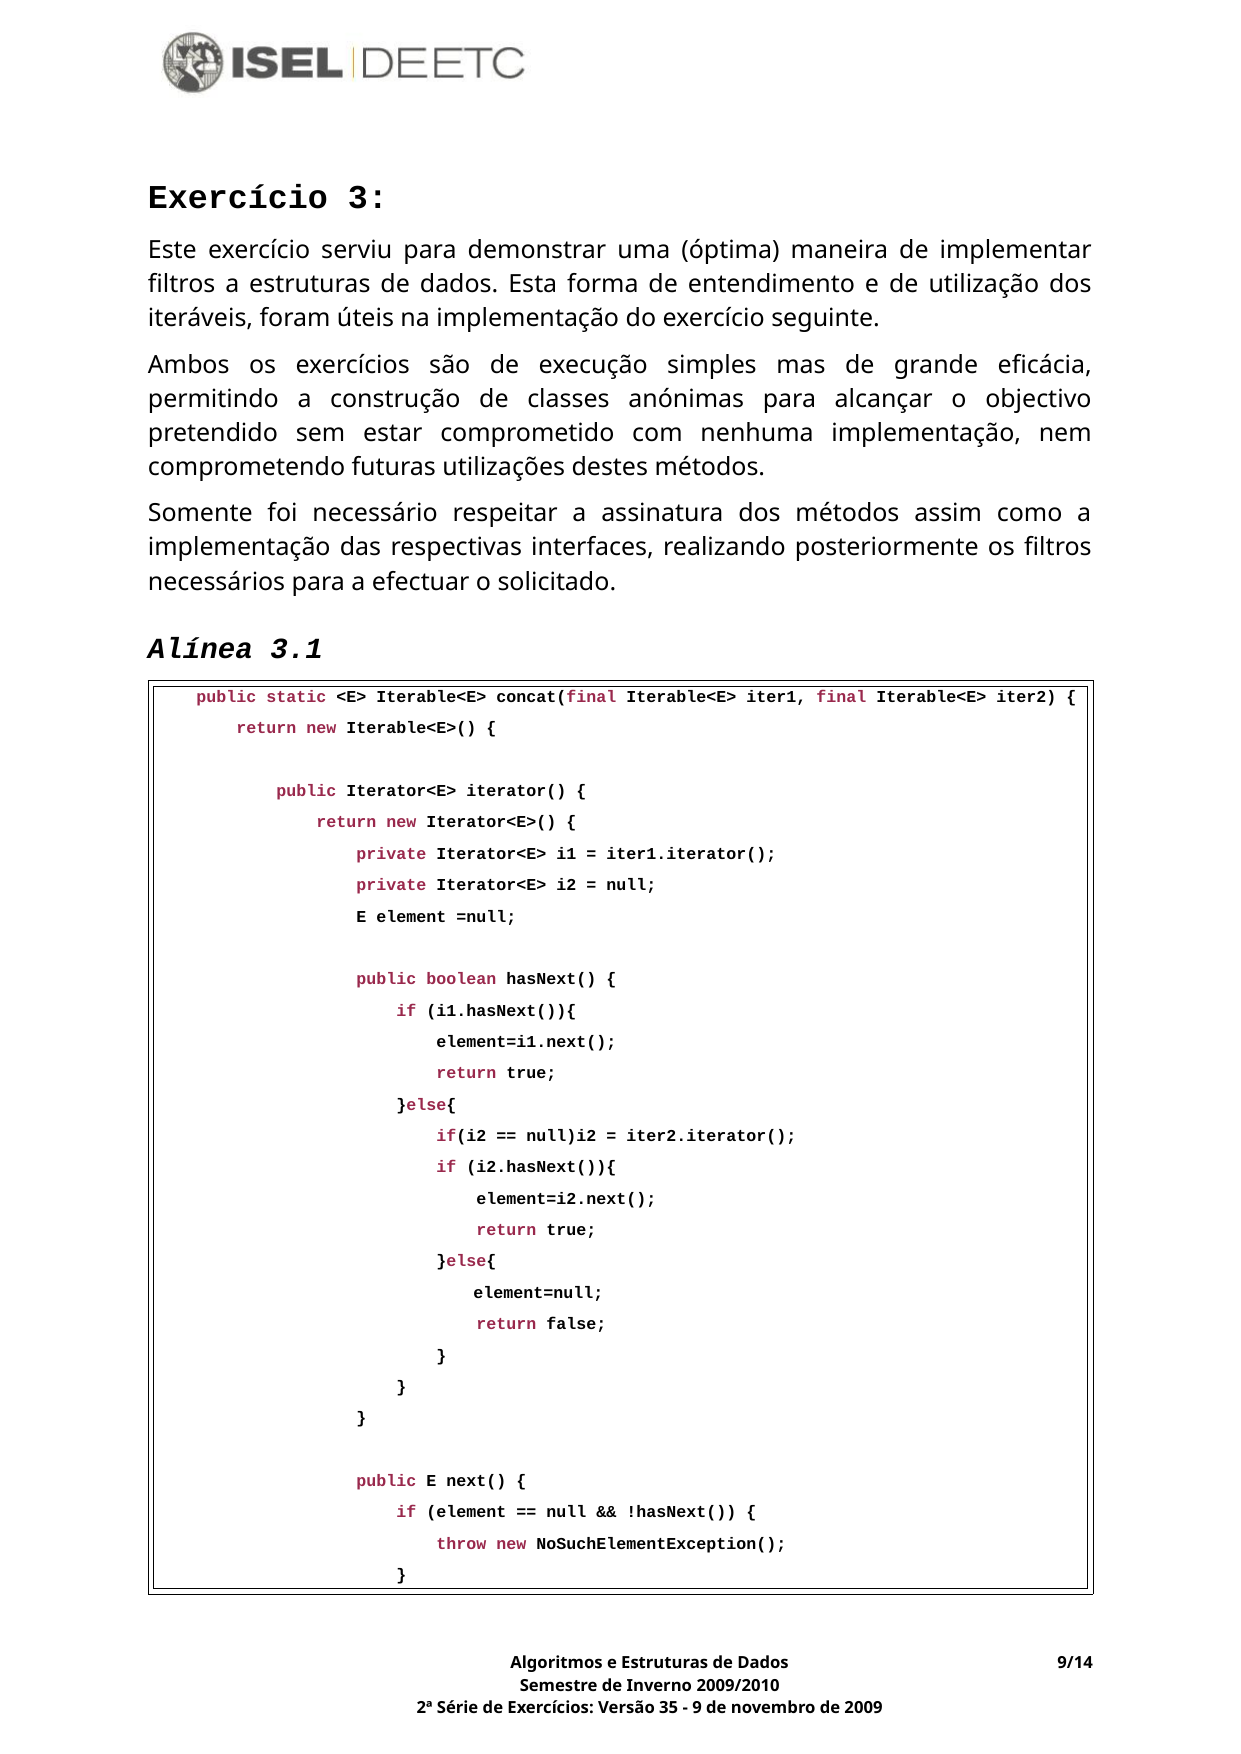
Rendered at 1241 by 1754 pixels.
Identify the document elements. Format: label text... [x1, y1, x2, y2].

text }else{ [154, 1244, 1087, 1272]
text element=i2.next(); [154, 1182, 1087, 1209]
text [1088, 1244, 1093, 1272]
text [1088, 1370, 1093, 1397]
text Este exercício serviu para demonstrar uma (óptima) maneira de implementar filtros a estruturas de dados. Esta forma de entendimento e de utilização dos iteráveis, foram úteis na implementação do exercício seguinte. [148, 232, 1093, 334]
text [1088, 1339, 1093, 1366]
text return false; [154, 1307, 1087, 1334]
text [149, 1401, 153, 1429]
text }else{ [154, 1088, 1087, 1115]
text private Iterator<E> i1 = iter1.iterator(); [154, 837, 1087, 864]
text } [149, 1558, 1093, 1594]
text } [154, 1401, 1087, 1429]
text if (element == null && !hasNext()) { [154, 1495, 1087, 1523]
text } [154, 1370, 1087, 1397]
text public static <E> Iterable<E> concat(final Iterable<E> iter1, final Iterable<E> iter2) { [149, 681, 1093, 707]
text if (i1.hasNext()){ [154, 994, 1087, 1021]
text public E next() { [154, 1464, 1087, 1491]
text if(i2 == null)i2 = iter2.iterator(); [154, 1119, 1087, 1146]
text [1088, 1088, 1093, 1115]
text [149, 1339, 153, 1366]
text } [154, 1339, 1087, 1366]
text [149, 1370, 153, 1397]
subtitle Exercício 3: [148, 181, 1093, 219]
picture [153, 17, 555, 118]
text public Iterator<E> iterator() { [154, 774, 1087, 802]
text return new Iterator<E>() { [154, 806, 1087, 833]
text return true; [154, 1213, 1087, 1241]
text private Iterator<E> i2 = null; [154, 868, 1087, 896]
text [1088, 1401, 1093, 1429]
text Ambos os exercícios são de execução simples mas de grande eficácia, permitindo a construção de classes anónimas para alcançar o objectivo pretendido sem estar comprometido com nenhuma implementação, nem comprometendo futuras utilizações destes métodos. [148, 346, 1093, 482]
text E element =null; [154, 900, 1087, 927]
text if (i2.hasNext()){ [154, 1151, 1087, 1178]
text element=i1.next(); [154, 1025, 1087, 1052]
subtitle Alínea 3.1 [148, 635, 1093, 668]
text throw new NoSuchElementException(); [154, 1527, 1087, 1554]
text return new Iterable<E>() { [154, 712, 1087, 739]
text return true; [154, 1056, 1087, 1084]
text public boolean hasNext() { [154, 962, 1087, 990]
text element=null; [154, 1276, 1087, 1303]
text Somente foi necessário respeitar a assinatura dos métodos assim como a implementação das respectivas interfaces, realizando posteriormente os filtros necessários para a efectuar o solicitado. [148, 495, 1093, 597]
